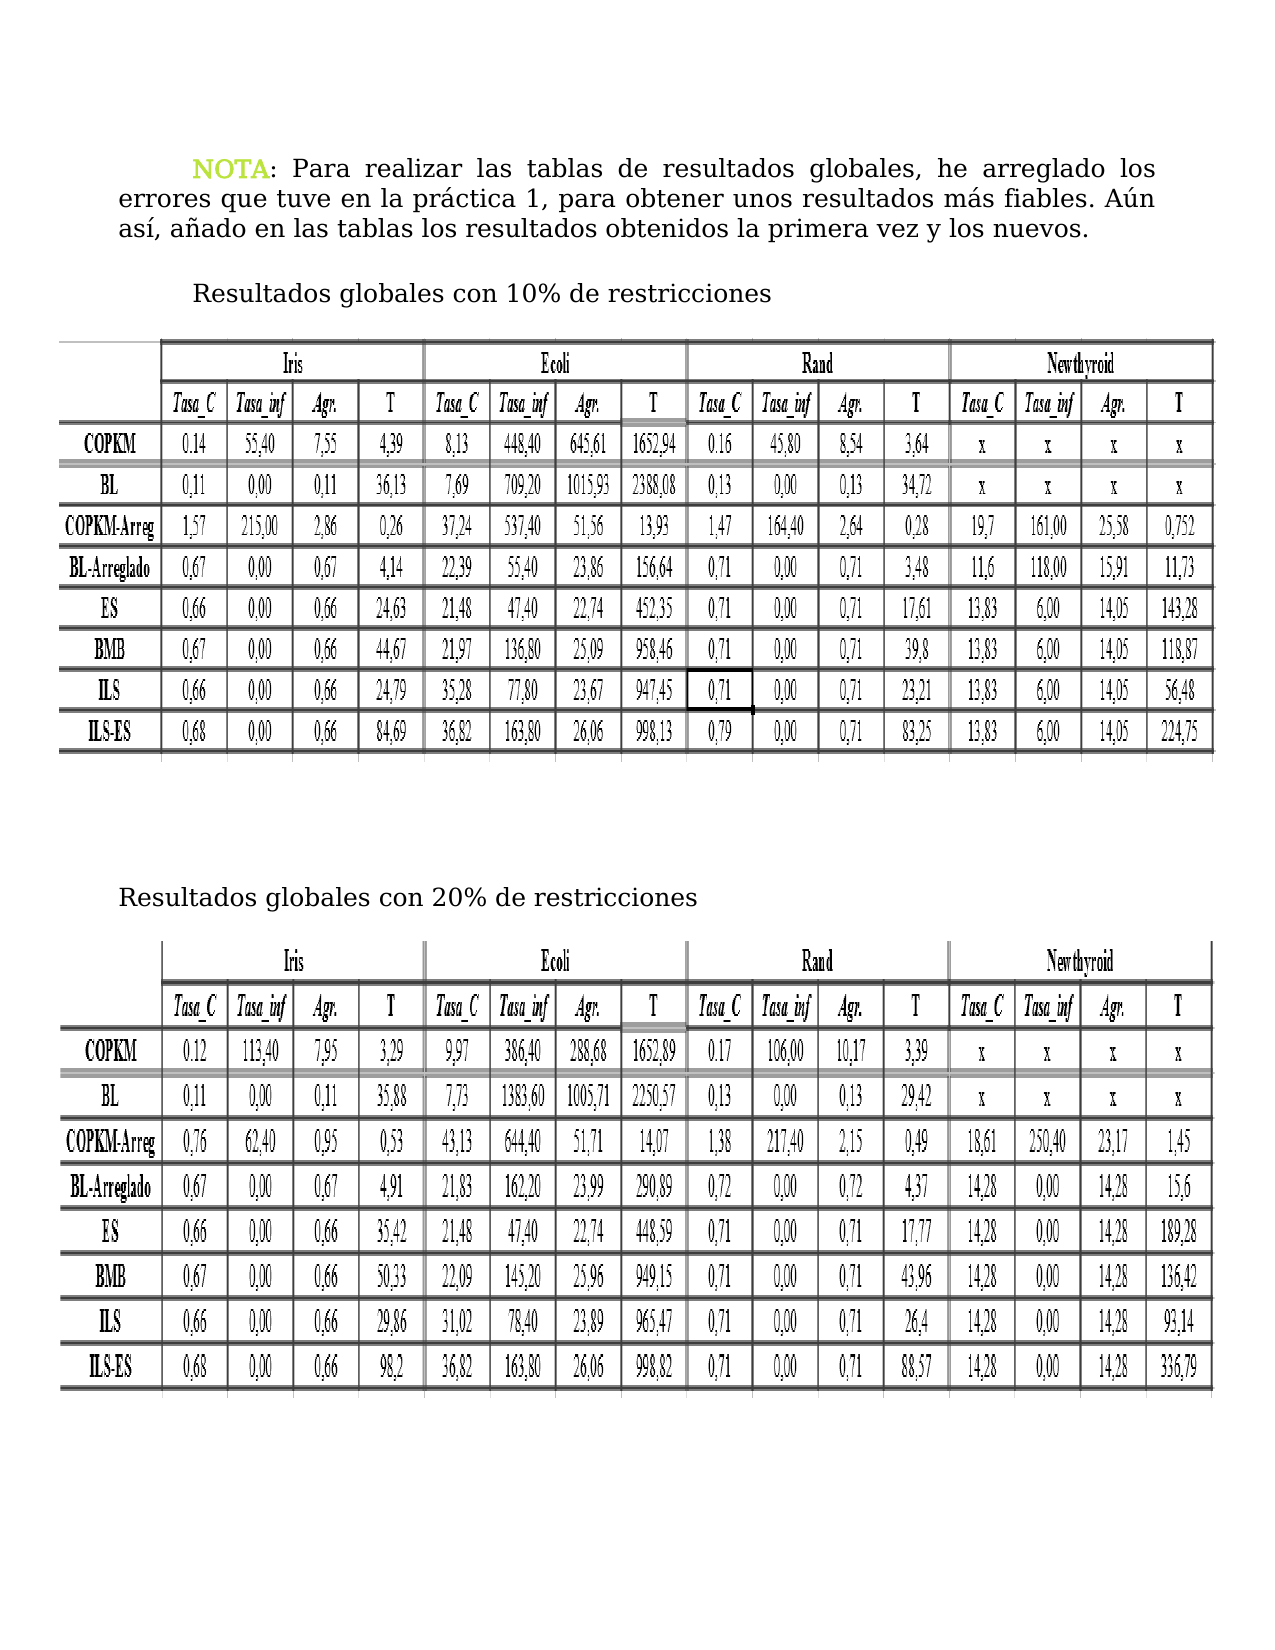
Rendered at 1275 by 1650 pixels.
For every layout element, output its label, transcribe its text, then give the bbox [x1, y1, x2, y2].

picture [60, 941, 1215, 1398]
text Resultados globales con 20% de restricciones [118, 881, 1157, 911]
picture [59, 338, 1216, 762]
text Resultados globales con 10% de restricciones [118, 278, 1157, 308]
text NOTA: Para realizar las tablas de resultados globales, he arreglado los errores que tuve en la práctica 1, para obtener unos resultados más fiables. Aún así, añado en las tablas los resultados obtenidos la primera vez y los nuevos. [118, 153, 1157, 243]
